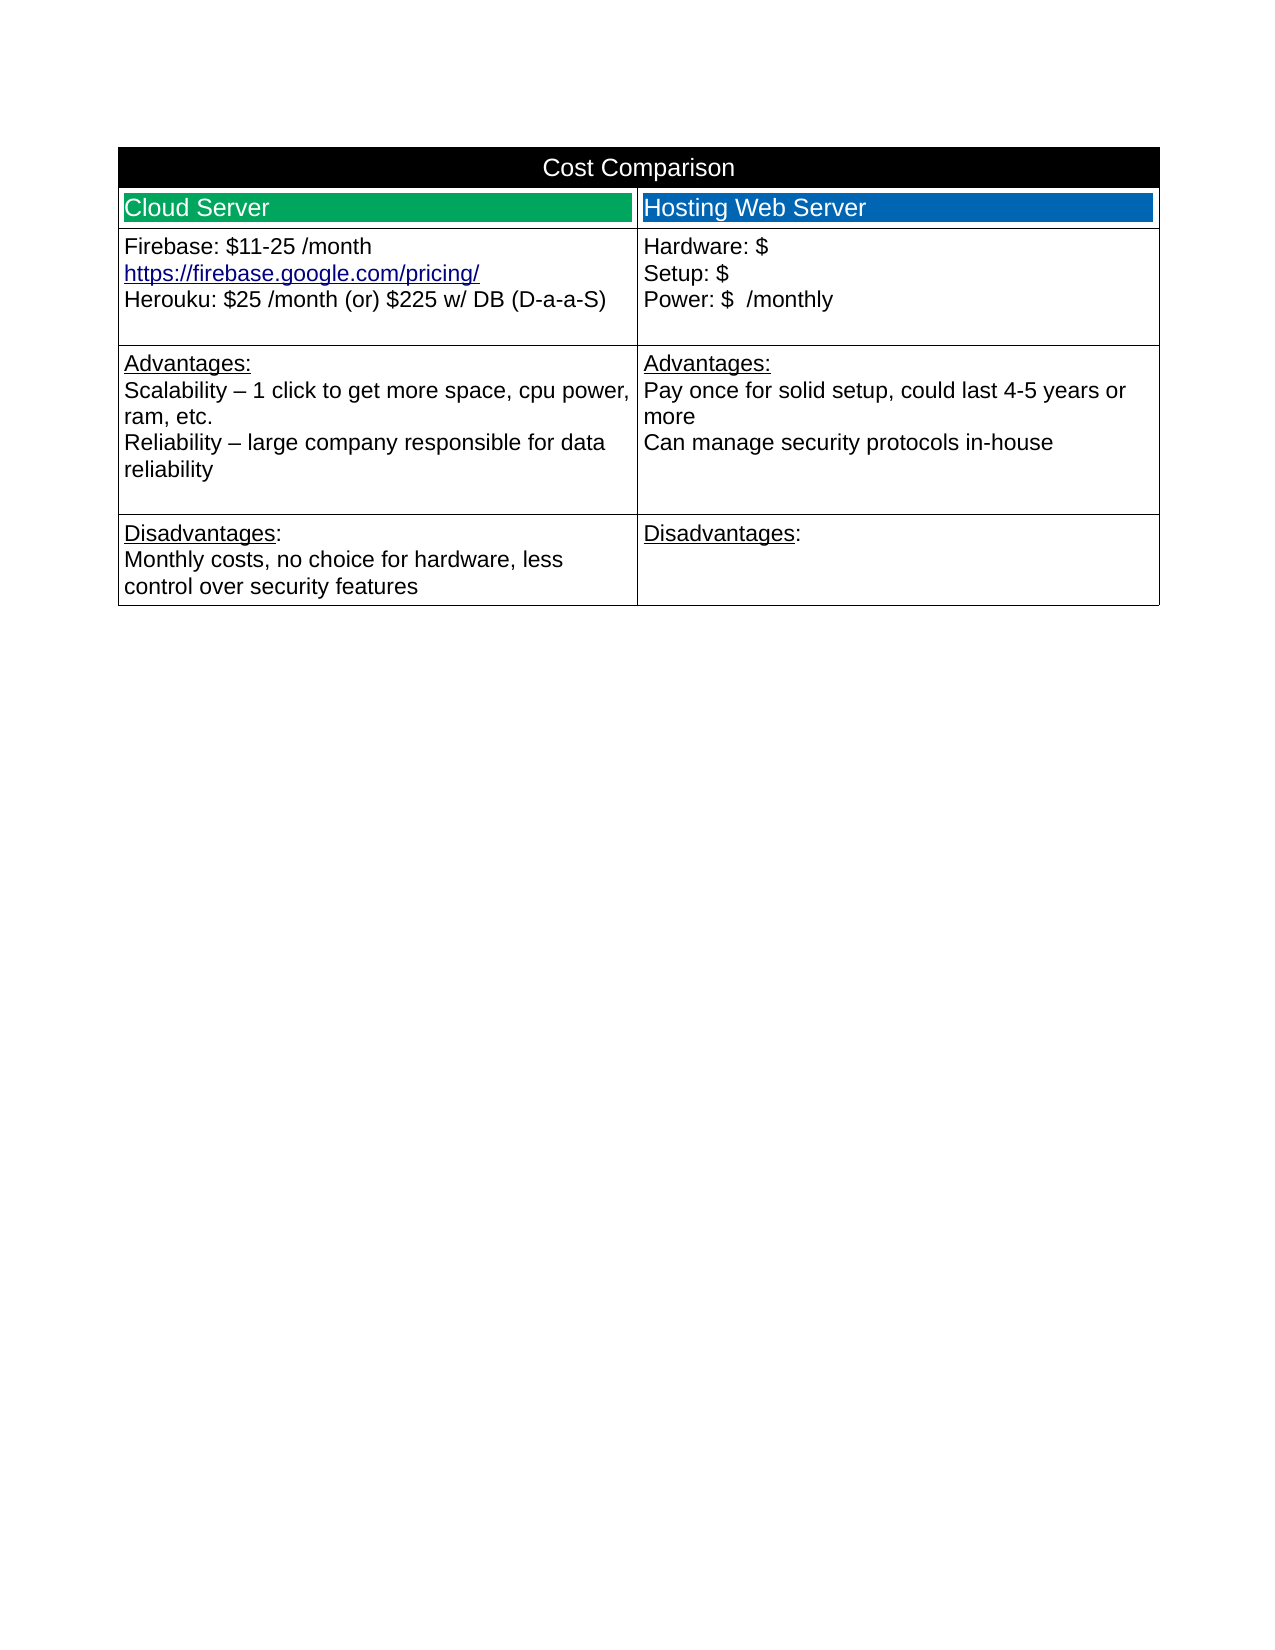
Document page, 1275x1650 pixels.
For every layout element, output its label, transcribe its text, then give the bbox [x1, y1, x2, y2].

table_cell Hardware: $ Setup: $ Power: $ /monthly [638, 229, 1159, 344]
table_cell Hosting Web Server [638, 188, 1159, 227]
table_cell Advantages: Scalability – 1 click to get more space, cpu power, ram, etc. Reliability – large company responsible for data reliability [119, 346, 637, 514]
table_cell Disadvantages: [638, 515, 1159, 605]
table_cell Firebase: $11-25 /month https://firebase.google.com/pricing/ Herouku: $25 /month (or) $225 w/ DB (D-a-a-S) [119, 229, 637, 344]
table_header Cost Comparison [119, 148, 1159, 187]
table_cell Cloud Server [119, 188, 637, 227]
table_cell Advantages: Pay once for solid setup, could last 4-5 years or more Can manage security protocols in-house [638, 346, 1159, 514]
table_cell Disadvantages: Monthly costs, no choice for hardware, less control over security features [119, 515, 637, 605]
